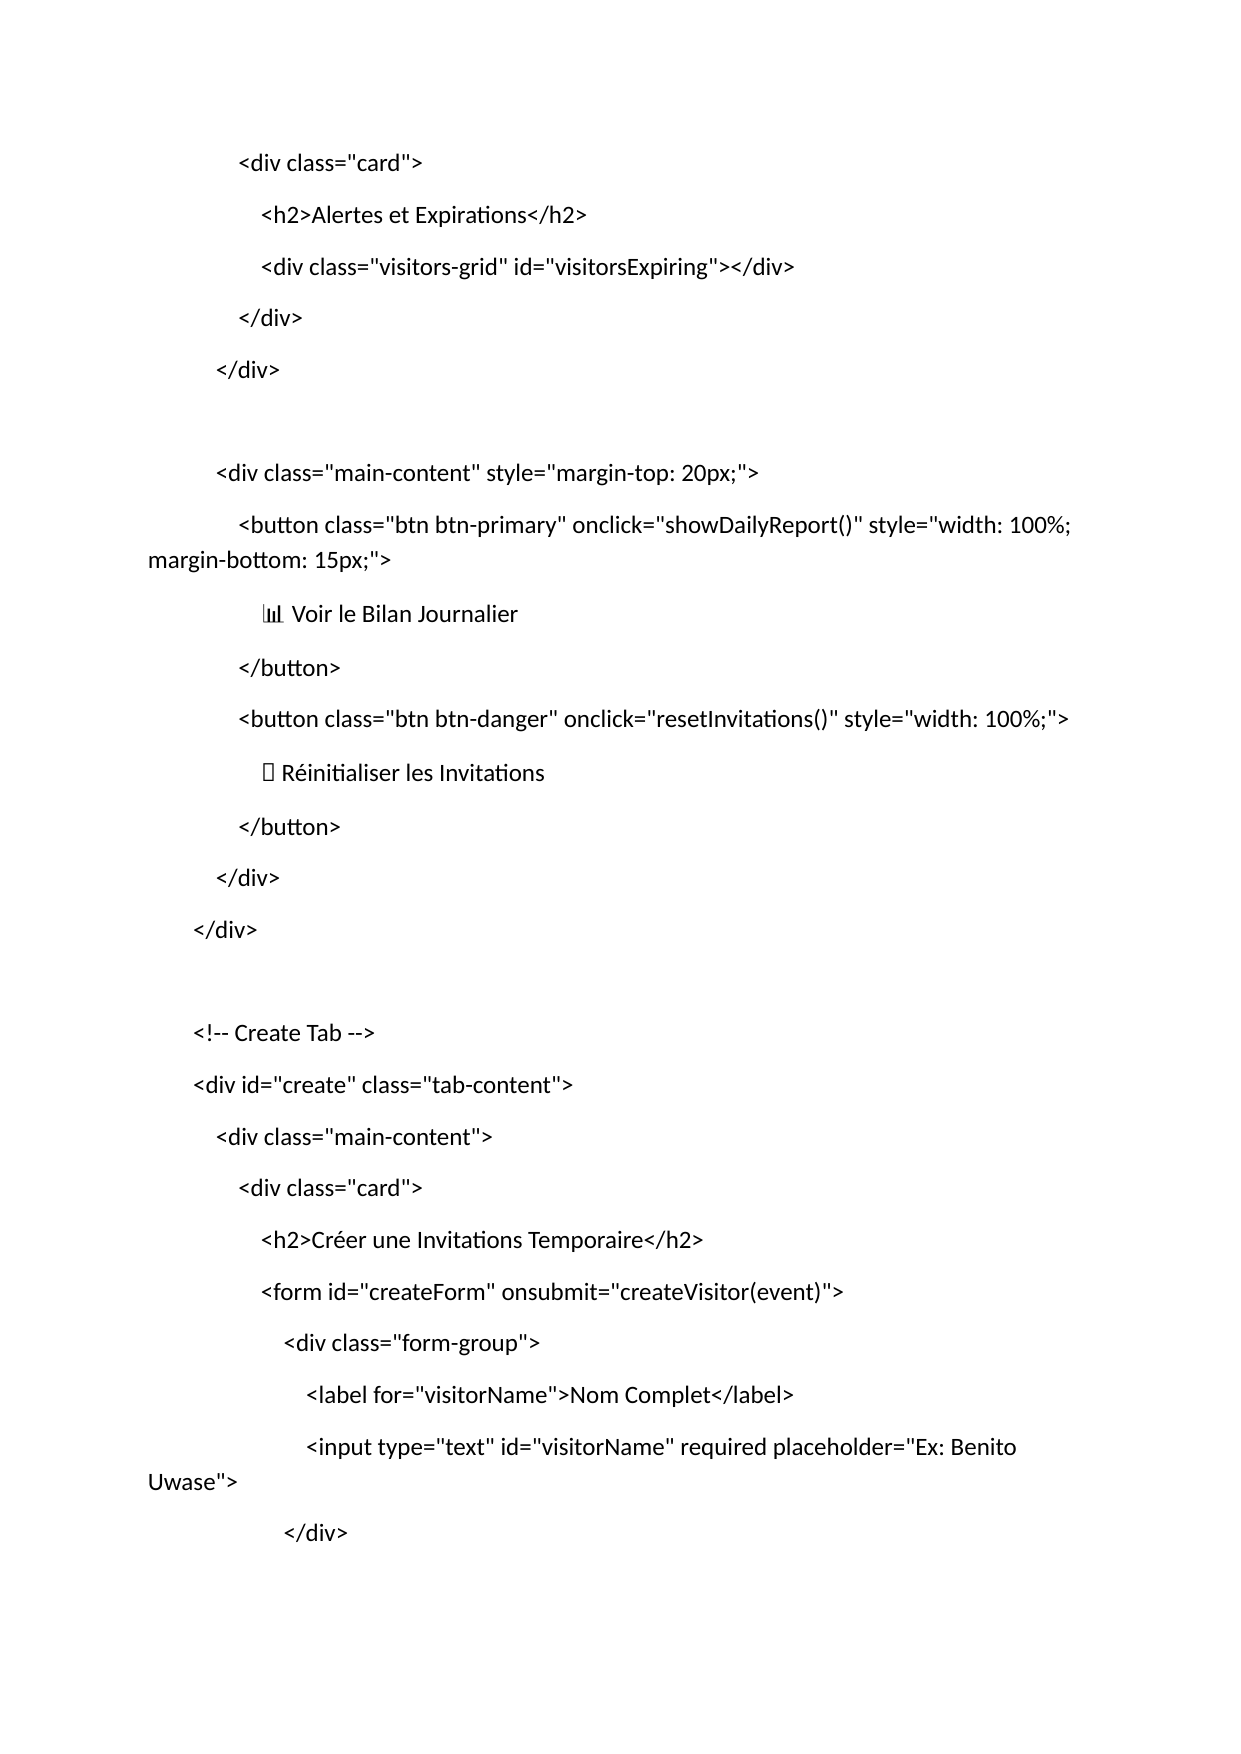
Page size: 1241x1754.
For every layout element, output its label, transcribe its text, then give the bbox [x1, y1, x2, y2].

text 📊 Voir le Bilan Journalier [148, 596, 1093, 630]
text <form id="createForm" onsubmit="createVisitor(event)"> [148, 1276, 1093, 1306]
text <h2>Créer une Invitations Temporaire</h2> [148, 1224, 1093, 1255]
text <div class="main-content"> [148, 1121, 1093, 1151]
text <div id="create" class="tab-content"> [148, 1069, 1093, 1100]
text </div> [148, 354, 1093, 385]
text </div> [148, 1518, 1093, 1548]
text <button class="btn btn-danger" onclick="resetInvitations()" style="width: 100%;"> [148, 703, 1093, 734]
text </div> [148, 914, 1093, 945]
text <h2>Alertes et Expirations</h2> [148, 199, 1093, 230]
text </button> [148, 652, 1093, 682]
text <label for="visitorName">Nom Complet</label> [148, 1379, 1093, 1410]
text </div> [148, 863, 1093, 893]
text <div class="card"> [148, 1173, 1093, 1203]
text <div class="card"> [148, 148, 1093, 178]
text <div class="visitors-grid" id="visitorsExpiring"></div> [148, 251, 1093, 281]
text <input type="text" id="visitorName" required placeholder="Ex: Benito Uwase"> [148, 1431, 1093, 1496]
text <!-- Create Tab --> [148, 1018, 1093, 1048]
text <button class="btn btn-primary" onclick="showDailyReport()" style="width: 100%; margin-bottom: 15px;"> [148, 509, 1093, 575]
text </div> [148, 303, 1093, 333]
text </button> [148, 811, 1093, 841]
text <div class="main-content" style="margin-top: 20px;"> [148, 458, 1093, 488]
text <div class="form-group"> [148, 1328, 1093, 1358]
text 🔄 Réinitialiser les Invitations [148, 755, 1093, 789]
